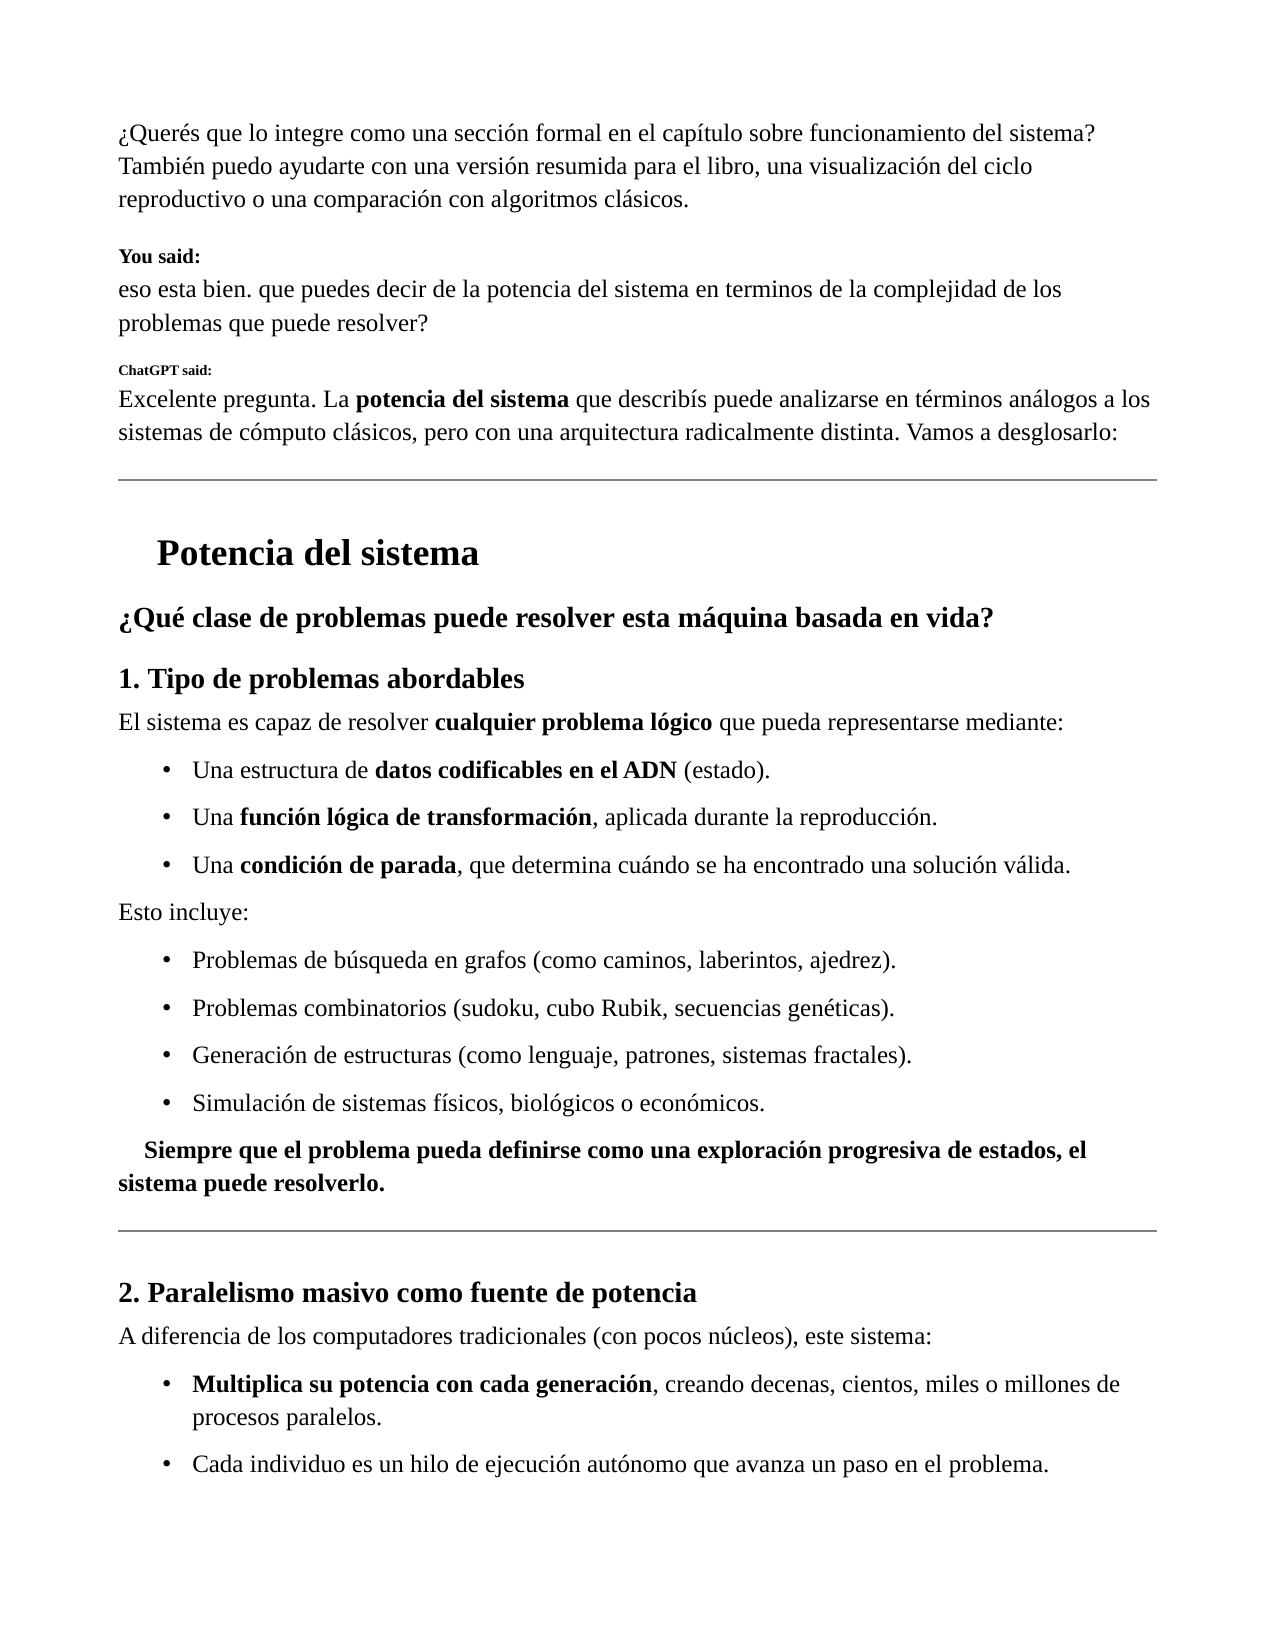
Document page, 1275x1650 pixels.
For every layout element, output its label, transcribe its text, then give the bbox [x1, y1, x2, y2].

text Esto incluye: [118, 897, 1157, 926]
list Simulación de sistemas físicos, biológicos o económicos. [162, 1088, 1157, 1117]
text eso esta bien. que puedes decir de la potencia del sistema en terminos de la complejidad de los problemas que puede resolver? [118, 274, 1157, 336]
list Cada individuo es un hilo de ejecución autónomo que avanza un paso en el problema. [162, 1449, 1157, 1478]
subtitle 2. Paralelismo masivo como fuente de potencia [118, 1275, 1157, 1308]
list Multiplica su potencia con cada generación, creando decenas, cientos, miles o millones de procesos paralelos. [162, 1369, 1157, 1430]
subtitle You said: [118, 244, 1157, 268]
list Una estructura de datos codificables en el ADN (estado). [162, 755, 1157, 783]
subtitle ChatGPT said: [118, 361, 1157, 378]
text A diferencia de los computadores tradicionales (con pocos núcleos), este sistema: [118, 1321, 1157, 1350]
subtitle 1. Tipo de problemas abordables [118, 661, 1157, 694]
text ¿Querés que lo integre como una sección formal en el capítulo sobre funcionamiento del sistema? También puedo ayudarte con una versión resumida para el libro, una visualización del ciclo reproductivo o una comparación con algoritmos clásicos. [118, 118, 1157, 213]
text 📌 Siempre que el problema pueda definirse como una exploración progresiva de estados, el sistema puede resolverlo. [118, 1136, 1157, 1197]
list Una condición de parada, que determina cuándo se ha encontrado una solución válida. [162, 850, 1157, 879]
subtitle ¿Qué clase de problemas puede resolver esta máquina basada en vida? [118, 600, 1157, 634]
subtitle 🔷 Potencia del sistema [118, 530, 1157, 573]
list Generación de estructuras (como lenguaje, patrones, sistemas fractales). [162, 1040, 1157, 1069]
list Problemas combinatorios (sudoku, cubo Rubik, secuencias genéticas). [162, 993, 1157, 1021]
list Una función lógica de transformación, aplicada durante la reproducción. [162, 802, 1157, 831]
list Problemas de búsqueda en grafos (como caminos, laberintos, ajedrez). [162, 945, 1157, 974]
text El sistema es capaz de resolver cualquier problema lógico que pueda representarse mediante: [118, 707, 1157, 736]
text Excelente pregunta. La potencia del sistema que describís puede analizarse en términos análogos a los sistemas de cómputo clásicos, pero con una arquitectura radicalmente distinta. Vamos a desglosarlo: [118, 384, 1157, 446]
